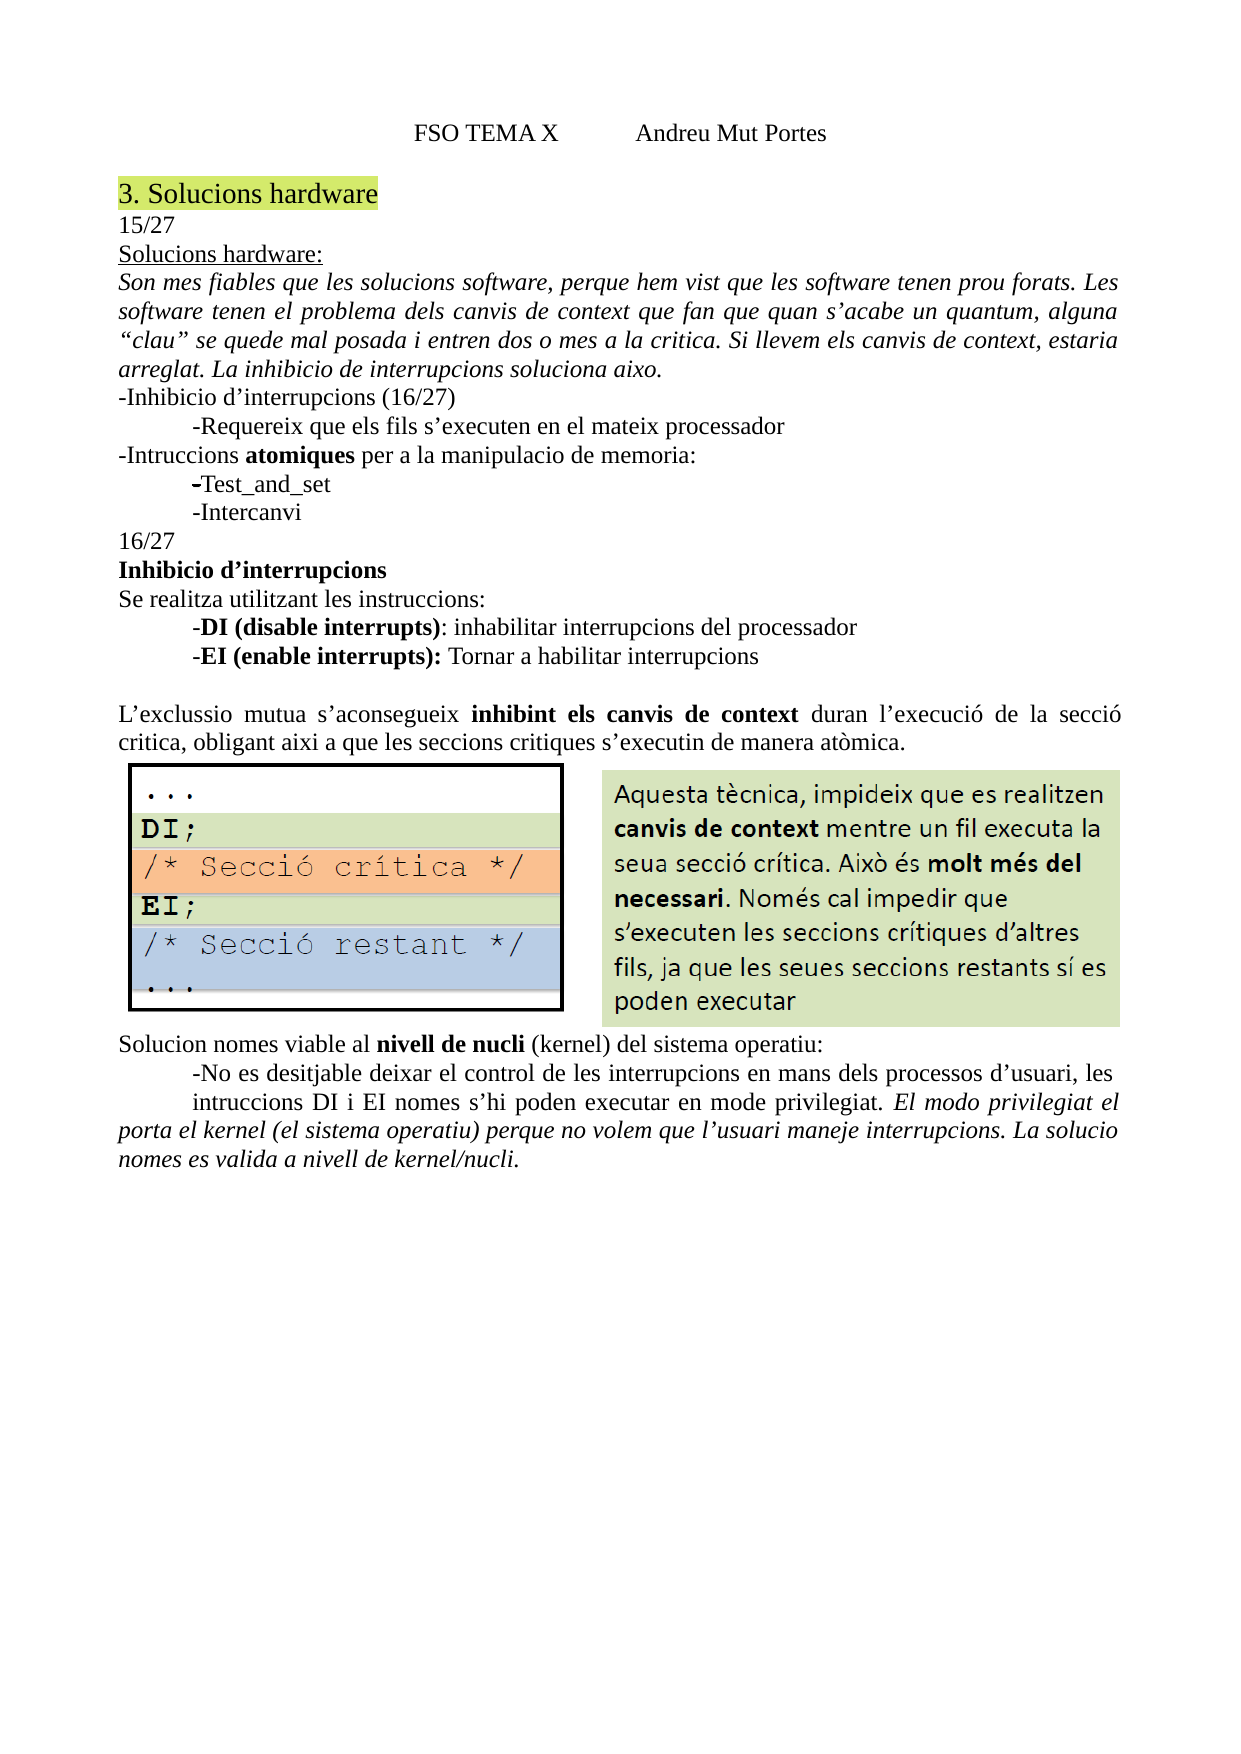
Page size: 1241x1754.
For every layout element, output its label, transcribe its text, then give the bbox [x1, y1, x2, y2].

text Solucion nomes viable al nivell de nucli (kernel) del sistema operatiu: [118, 1030, 1122, 1058]
text Solucions hardware: [118, 239, 1122, 267]
text -Test_and_set [118, 469, 1122, 497]
text -Inhibicio d’interrupcions (16/27) [118, 382, 1122, 411]
text Inhibicio d’interrupcions [118, 555, 1122, 584]
text -DI (disable interrupts): inhabilitar interrupcions del processador [118, 612, 1122, 641]
text 3. Solucions hardware [118, 176, 1122, 210]
text Son mes fiables que les solucions software, perque hem vist que les software tenen prou forats. Les software tenen el problema dels canvis de context que fan que quan s’acabe un quantum, alguna “clau” se quede mal posada i entren dos o mes a la critica. Si llevem els canvis de context, estaria arreglat. La inhibicio de interrupcions soluciona aixo. [118, 267, 1122, 382]
text L’exclussio mutua s’aconsegueix inhibint els canvis de context duran l’execució de la secció critica, obligant aixi a que les seccions critiques s’executin de manera atòmica. [118, 699, 1122, 756]
picture [118, 756, 1123, 1030]
text -Intruccions atomiques per a la manipulacio de memoria: [118, 440, 1122, 469]
text -Intercanvi [118, 497, 1122, 526]
text 16/27 [118, 526, 1122, 555]
text 15/27 [118, 210, 1122, 239]
text -Requereix que els fils s’executen en el mateix processador [118, 411, 1122, 440]
text Se realitza utilitzant les instruccions: [118, 584, 1122, 612]
text -EI (enable interrupts): Tornar a habilitar interrupcions [118, 641, 1122, 670]
text -No es desitjable deixar el control de les interrupcions en mans dels processos d’usuari, les intruccions DI i EI nomes s’hi poden executar en mode privilegiat. El modo privilegiat el porta el kernel (el sistema operatiu) perque no volem que l’usuari maneje interrupcions. La solucio nomes es valida a nivell de kernel/nucli. [118, 1058, 1122, 1173]
